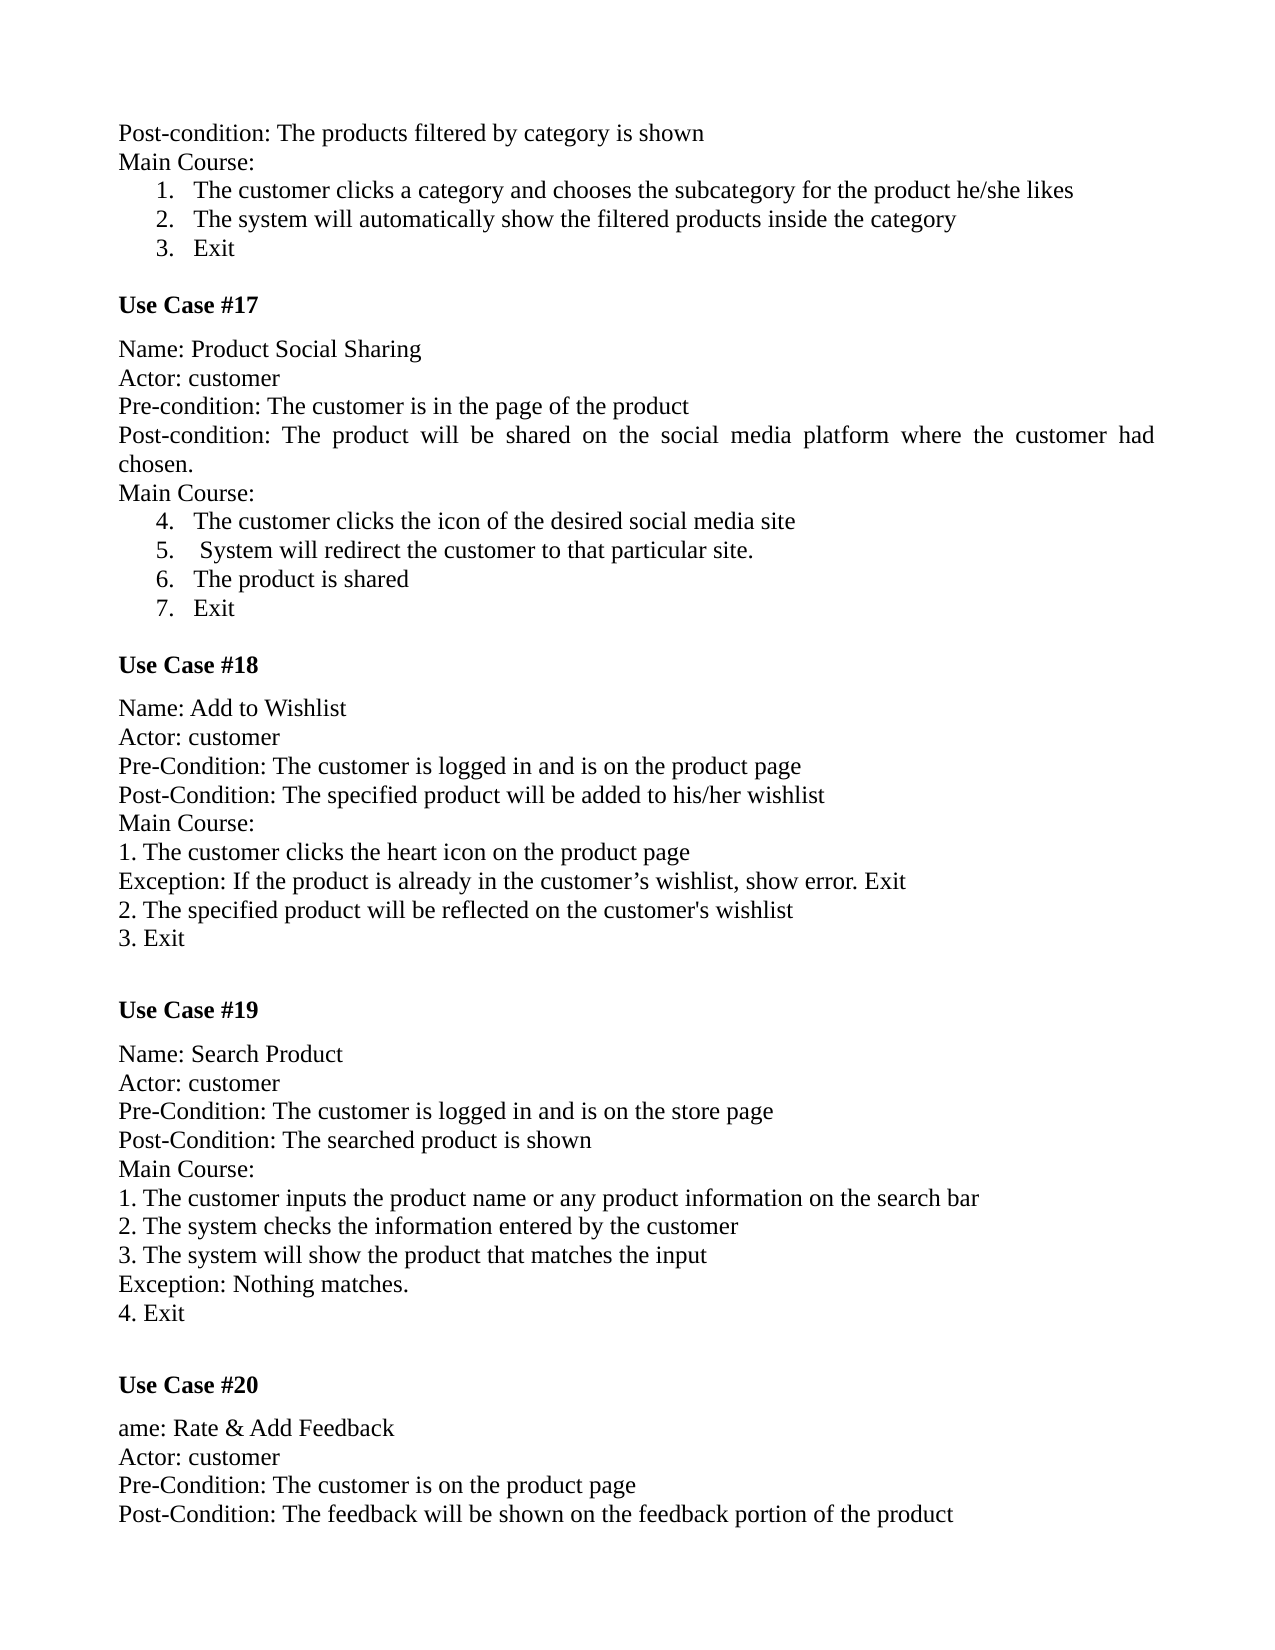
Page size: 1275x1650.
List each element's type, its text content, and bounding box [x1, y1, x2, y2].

text Actor: customer [118, 1442, 1157, 1471]
text 3. The system will show the product that matches the input [118, 1240, 1157, 1269]
text Main Course: [118, 1154, 1157, 1183]
text Pre-condition: The customer is in the page of the product [118, 391, 1157, 420]
text Post-condition: The product will be shared on the social media platform where the customer had chosen. [118, 420, 1157, 478]
text Actor: customer [118, 1068, 1157, 1096]
list Exit [156, 233, 1157, 262]
text ame: Rate & Add Feedback [118, 1413, 1157, 1442]
text Use Case #20 [118, 1370, 1157, 1398]
text Actor: customer [118, 363, 1157, 391]
text 3. Exit [118, 923, 1157, 952]
text Name: Search Product [118, 1039, 1157, 1068]
text Use Case #17 [118, 291, 1157, 319]
text Main Course: [118, 808, 1157, 837]
list The customer clicks a category and chooses the subcategory for the product he/she likes [156, 176, 1157, 204]
text Pre-Condition: The customer is logged in and is on the product page [118, 751, 1157, 780]
text 2. The specified product will be reflected on the customer's wishlist [118, 895, 1157, 923]
text Post-condition: The products filtered by category is shown [118, 118, 1157, 147]
text Actor: customer [118, 722, 1157, 751]
text Exception: If the product is already in the customer’s wishlist, show error. Exit [118, 866, 1157, 895]
text Post-Condition: The searched product is shown [118, 1125, 1157, 1154]
text Name: Add to Wishlist [118, 693, 1157, 722]
text 1. The customer clicks the heart icon on the product page [118, 837, 1157, 866]
text 2. The system checks the information entered by the customer [118, 1211, 1157, 1240]
text 1. The customer inputs the product name or any product information on the search bar [118, 1183, 1157, 1211]
text Use Case #19 [118, 996, 1157, 1024]
text Exception: Nothing matches. [118, 1269, 1157, 1298]
text Use Case #18 [118, 650, 1157, 679]
text Post-Condition: The specified product will be added to his/her wishlist [118, 780, 1157, 808]
text Post-Condition: The feedback will be shown on the feedback portion of the product [118, 1499, 1157, 1528]
text Main Course: [118, 147, 1157, 176]
text Pre-Condition: The customer is logged in and is on the store page [118, 1096, 1157, 1125]
list Exit [156, 593, 1157, 621]
text Name: Product Social Sharing [118, 334, 1157, 363]
list The system will automatically show the filtered products inside the category [156, 204, 1157, 233]
list The product is shared [156, 564, 1157, 593]
text Pre-Condition: The customer is on the product page [118, 1471, 1157, 1499]
list The customer clicks the icon of the desired social media site [156, 506, 1157, 535]
text 4. Exit [118, 1298, 1157, 1326]
list System will redirect the customer to that particular site. [156, 535, 1157, 564]
text Main Course: [118, 478, 1157, 506]
